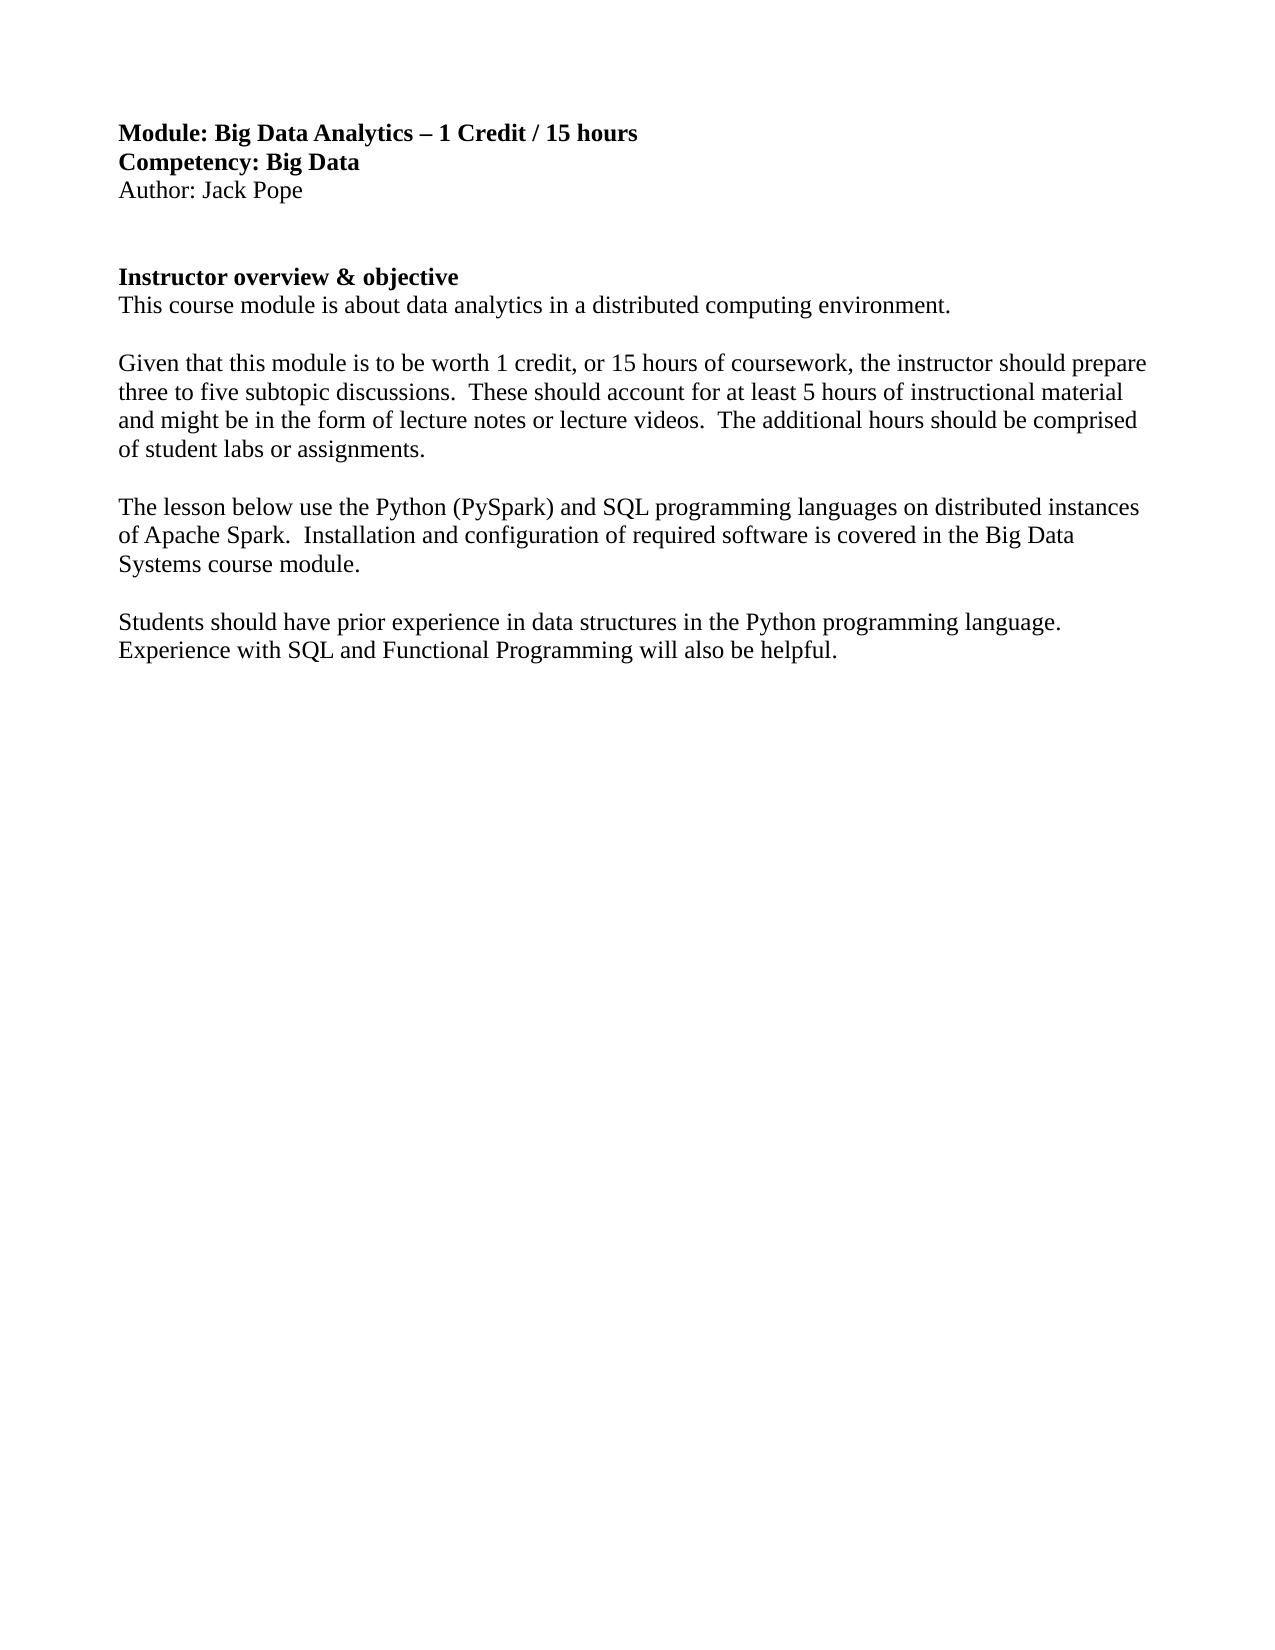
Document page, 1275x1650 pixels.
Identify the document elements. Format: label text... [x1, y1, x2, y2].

text Instructor overview & objective [118, 262, 1157, 291]
text Given that this module is to be worth 1 credit, or 15 hours of coursework, the instructor should prepare three to five subtopic discussions. These should account for at least 5 hours of instructional material and might be in the form of lecture notes or lecture videos. The additional hours should be comprised of student labs or assignments. [118, 348, 1157, 463]
text This course module is about data analytics in a distributed computing environment. [118, 291, 1157, 319]
text Students should have prior experience in data structures in the Python programming language. Experience with SQL and Functional Programming will also be helpful. [118, 607, 1157, 664]
text Author: Jack Pope [118, 176, 1157, 204]
text Competency: Big Data [118, 147, 1157, 176]
text The lesson below use the Python (PySpark) and SQL programming languages on distributed instances of Apache Spark. Installation and configuration of required software is covered in the Big Data Systems course module. [118, 492, 1157, 578]
text Module: Big Data Analytics – 1 Credit / 15 hours [118, 118, 1157, 147]
